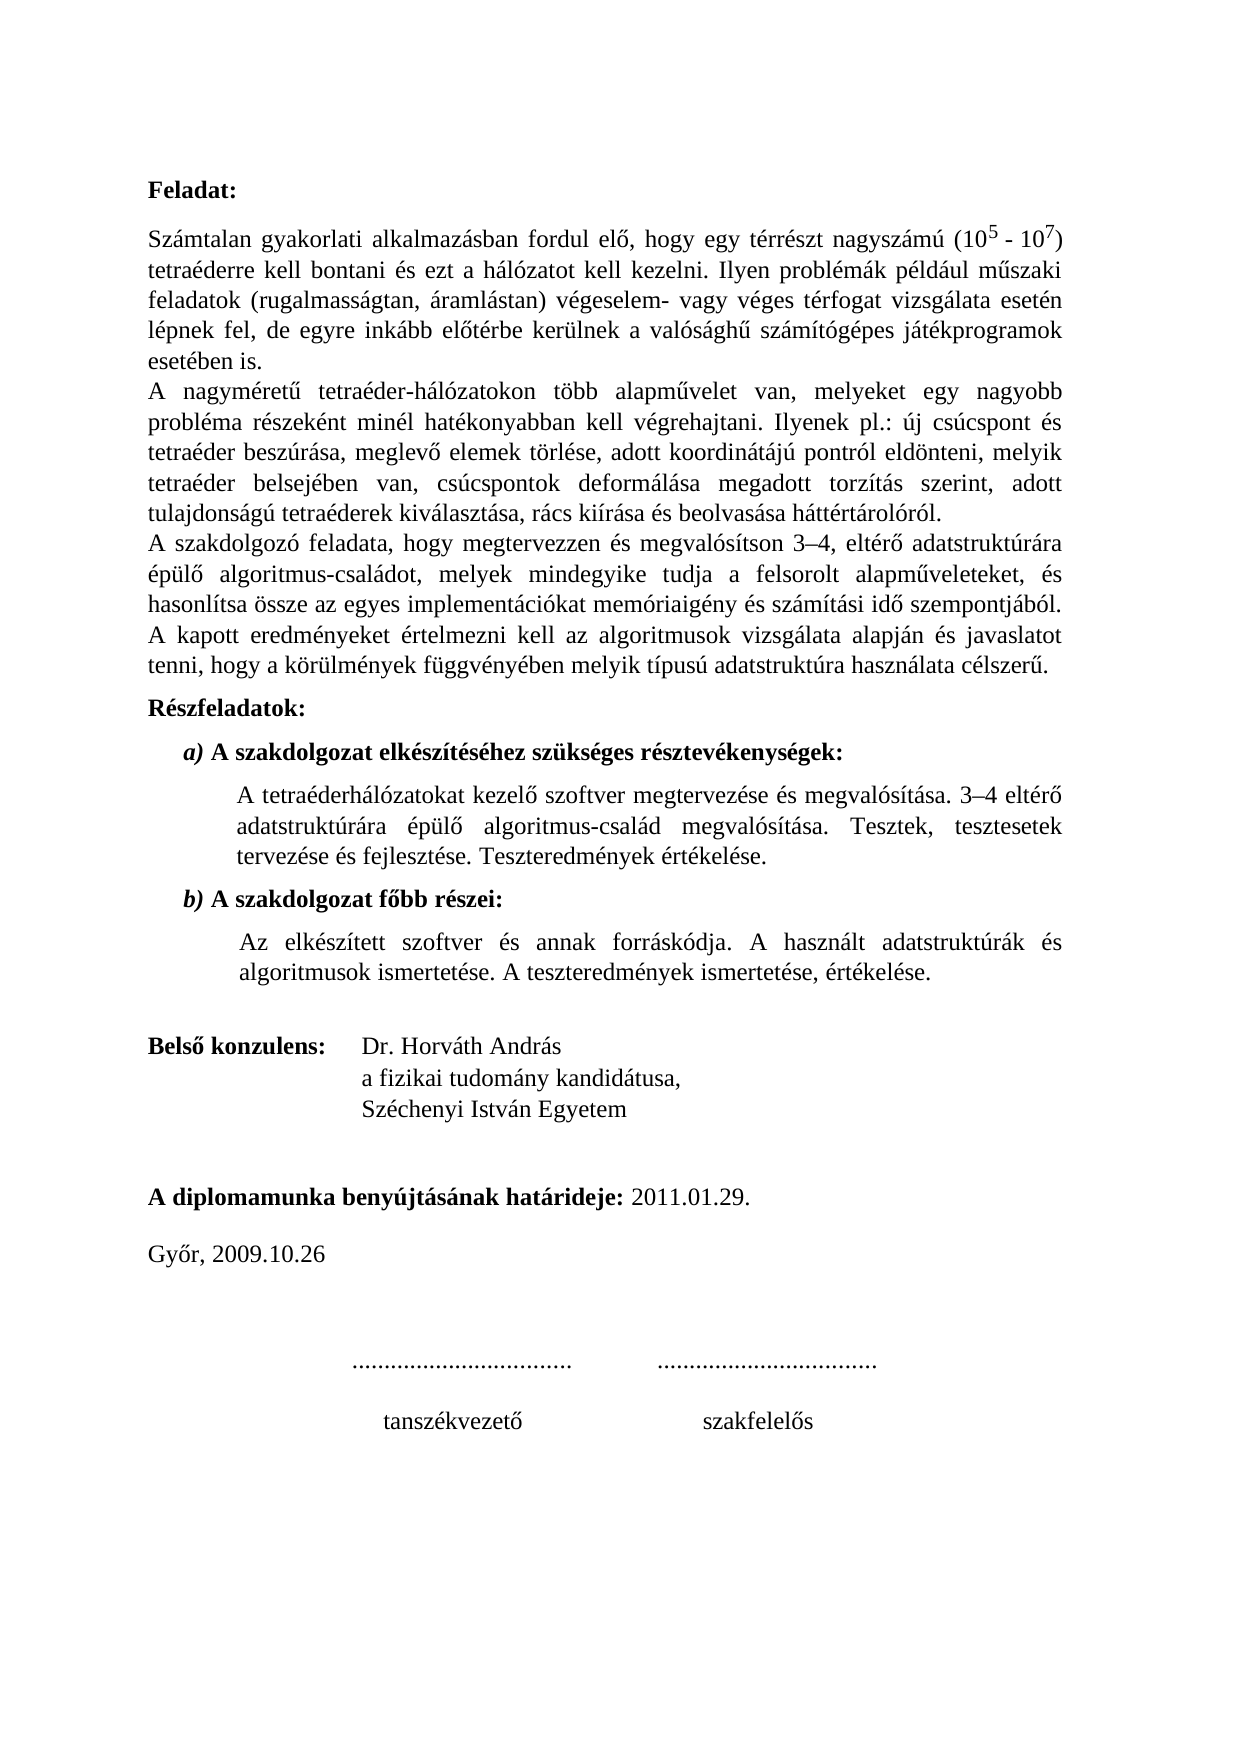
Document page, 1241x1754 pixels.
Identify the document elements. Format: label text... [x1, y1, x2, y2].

text a) A szakdolgozat elkészítéséhez szükséges résztevékenységek: [183, 737, 1063, 766]
text Feladat: [148, 175, 1063, 204]
text Számtalan gyakorlati alkalmazásban fordul elő, hogy egy térrészt nagyszámú (105 - 107) tetraéderre kell bontani és ezt a hálózatot kell kezelni. Ilyen problémák például műszaki feladatok (rugalmasságtan, áramlástan) végeselem- vagy véges térfogat vizsgálata esetén lépnek fel, de egyre inkább előtérbe kerülnek a valósághű számítógépes játékprogramok esetében is. [148, 219, 1063, 375]
text Belső konzulens: Dr. Horváth András a fizikai tudomány kandidátusa, Széchenyi István Egyetem [148, 1031, 1063, 1123]
text Győr, 2009.10.26 [148, 1238, 1063, 1268]
table_header szakfelelős [605, 1345, 911, 1435]
text A nagyméretű tetraéder-hálózatokon több alapművelet van, melyeket egy nagyobb probléma részeként minél hatékonyabban kell végrehajtani. Ilyenek pl.: új csúcspont és tetraéder beszúrása, meglevő elemek törlése, adott koordinátájú pontról eldönteni, melyik tetraéder belsejében van, csúcspontok deformálása megadott torzítás szerint, adott tulajdonságú tetraéderek kiválasztása, rács kiírása és beolvasása háttértárolóról. [148, 376, 1063, 527]
text A szakdolgozó feladata, hogy megtervezzen és megvalósítson 3–4, eltérő adatstruktúrára épülő algoritmus-családot, melyek mindegyike tudja a felsorolt alapműveleteket, és hasonlítsa össze az egyes implementációkat memóriaigény és számítási idő szempontjából. A kapott eredményeket értelmezni kell az algoritmusok vizsgálata alapján és javaslatot tenni, hogy a körülmények függvényében melyik típusú adatstruktúra használata célszerű. [148, 528, 1063, 679]
table_header tanszékvezető [300, 1345, 605, 1435]
text A tetraéderhálózatokat kezelő szoftver megtervezése és megvalósítása. 3–4 eltérő adatstruktúrára épülő algoritmus-család megvalósítása. Tesztek, tesztesetek tervezése és fejlesztése. Teszteredmények értékelése. [236, 780, 1063, 870]
text Részfeladatok: [148, 693, 1063, 722]
text b) A szakdolgozat főbb részei: [183, 884, 1063, 913]
text A diplomamunka benyújtásának határideje: 2011.01.29. [148, 1182, 1063, 1211]
text Az elkészített szoftver és annak forráskódja. A használt adatstruktúrák és algoritmusok ismertetése. A teszteredmények ismertetése, értékelése. [239, 927, 1063, 986]
